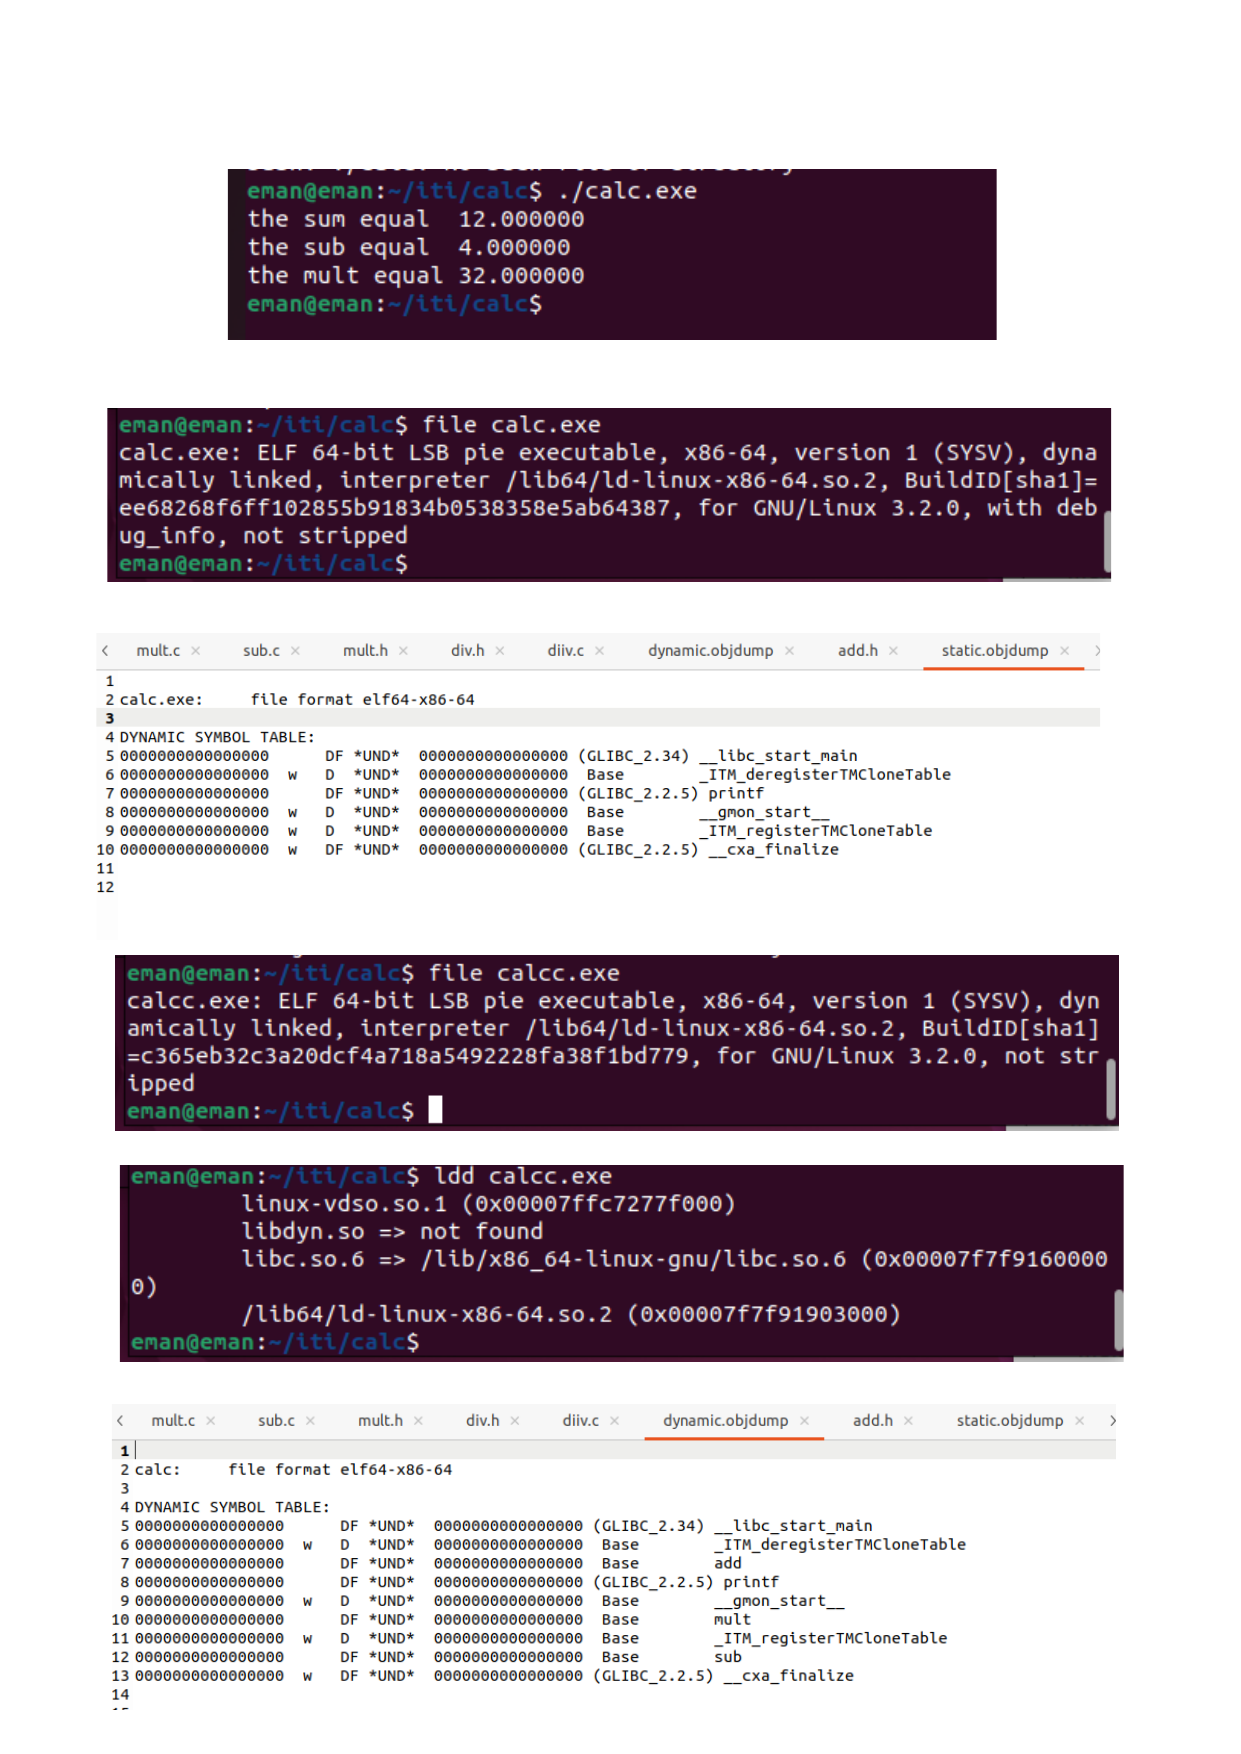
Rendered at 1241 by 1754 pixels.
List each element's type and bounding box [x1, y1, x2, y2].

picture [111, 1404, 1116, 1710]
picture [96, 633, 1101, 940]
picture [107, 408, 1112, 582]
picture [227, 169, 997, 340]
picture [119, 1165, 1124, 1362]
picture [115, 955, 1119, 1131]
